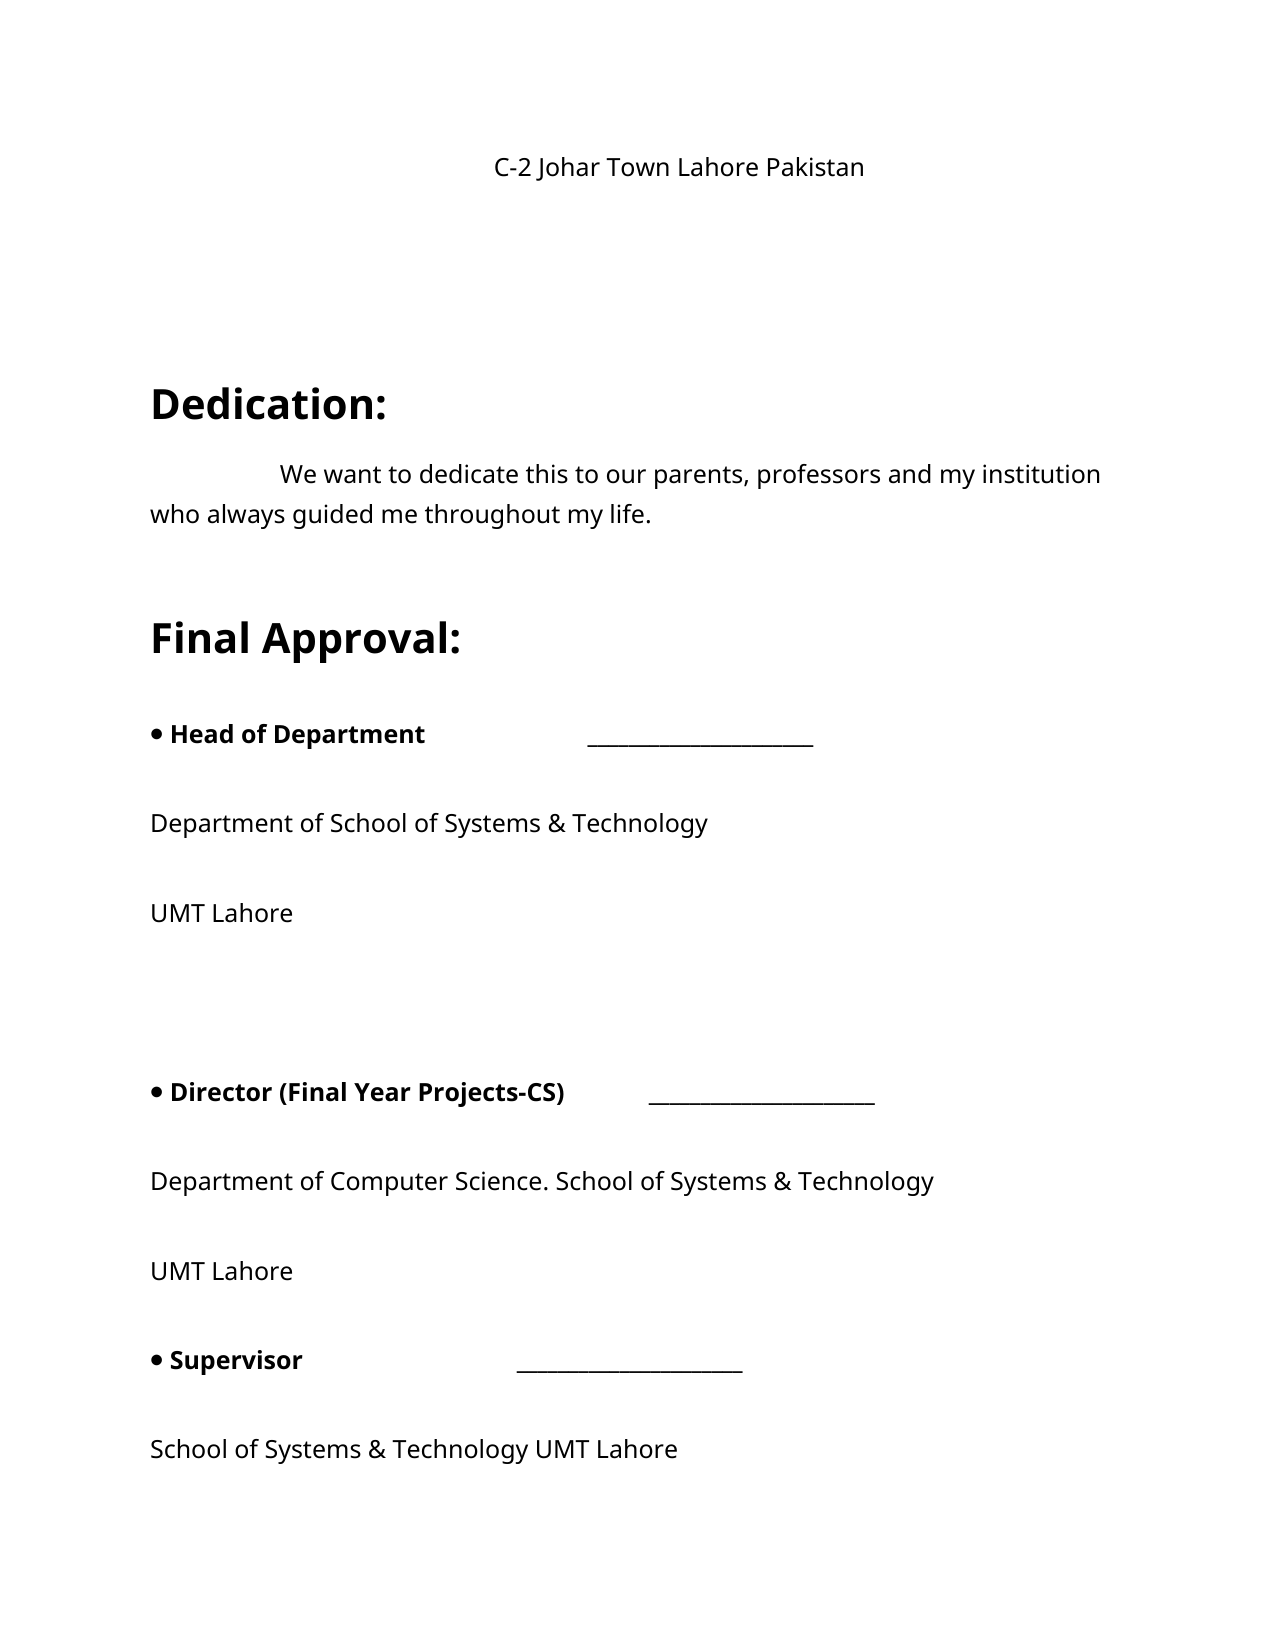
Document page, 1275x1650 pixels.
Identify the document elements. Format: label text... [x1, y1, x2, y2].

text Department of School of Systems & Technology [150, 806, 1125, 840]
text Dedication: [150, 374, 1125, 431]
text UMT Lahore [150, 1253, 1125, 1287]
text ⦁ Head of Department ______________________ [150, 716, 1125, 750]
text School of Systems & Technology UMT Lahore [150, 1432, 1125, 1466]
text C-2 Johar Town Lahore Pakistan [150, 150, 1125, 184]
text ⦁ Director (Final Year Projects-CS) ______________________ [150, 1074, 1125, 1108]
text ⦁ Supervisor ______________________ [150, 1343, 1125, 1377]
text We want to dedicate this to our parents, professors and my institution who always guided me throughout my life. [150, 457, 1125, 531]
text Final Approval: [150, 609, 1125, 666]
text UMT Lahore [150, 895, 1125, 929]
text Department of Computer Science. School of Systems & Technology [150, 1164, 1125, 1198]
